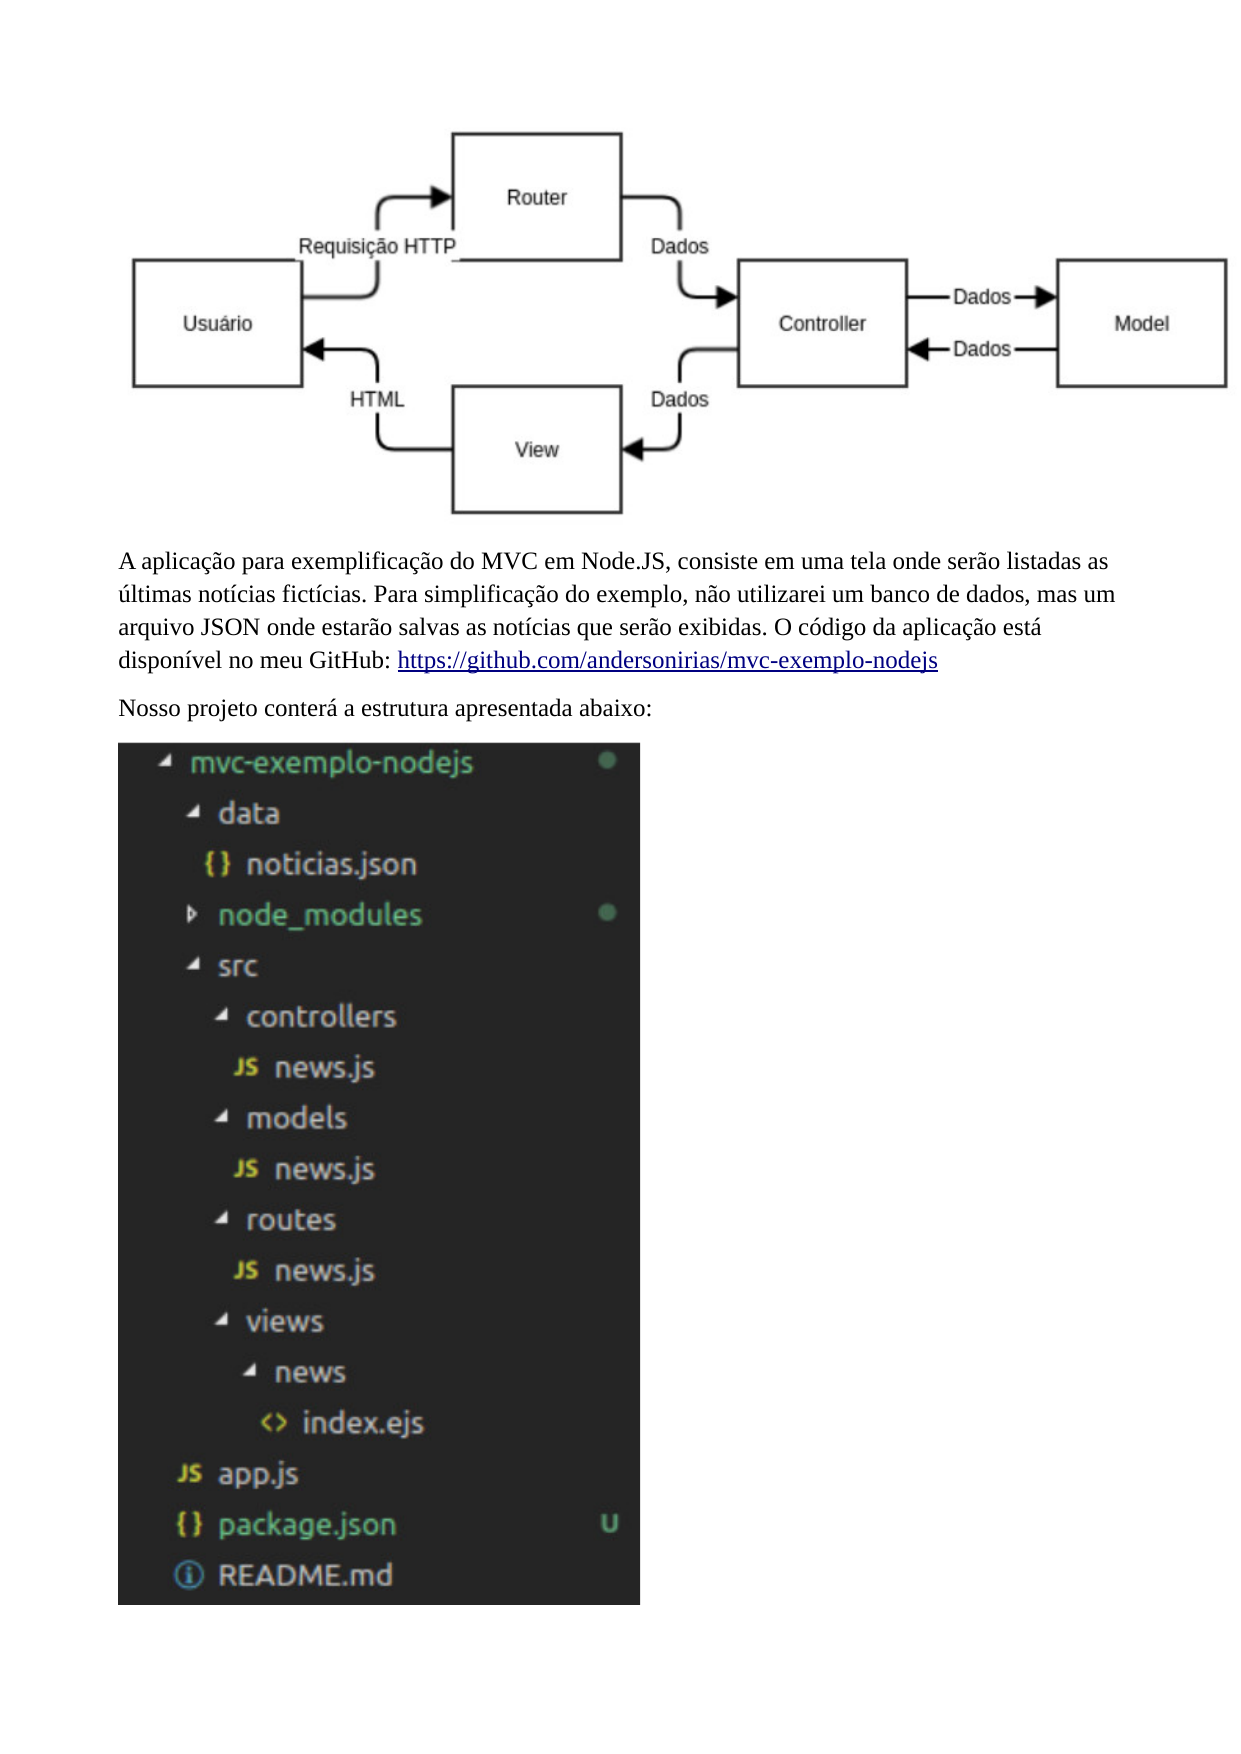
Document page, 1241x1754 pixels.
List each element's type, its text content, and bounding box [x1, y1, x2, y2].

picture [118, 118, 1241, 528]
text Nosso projeto conterá a estrutura apresentada abaixo: [118, 693, 1122, 722]
picture [118, 740, 640, 1605]
text A aplicação para exemplificação do MVC em Node.JS, consiste em uma tela onde serão listadas as últimas notícias fictícias. Para simplificação do exemplo, não utilizarei um banco de dados, mas um arquivo JSON onde estarão salvas as notícias que serão exibidas. O código da aplicação está disponível no meu GitHub: https://github.com/andersonirias/mvc-exemplo-nodejs [118, 546, 1122, 674]
